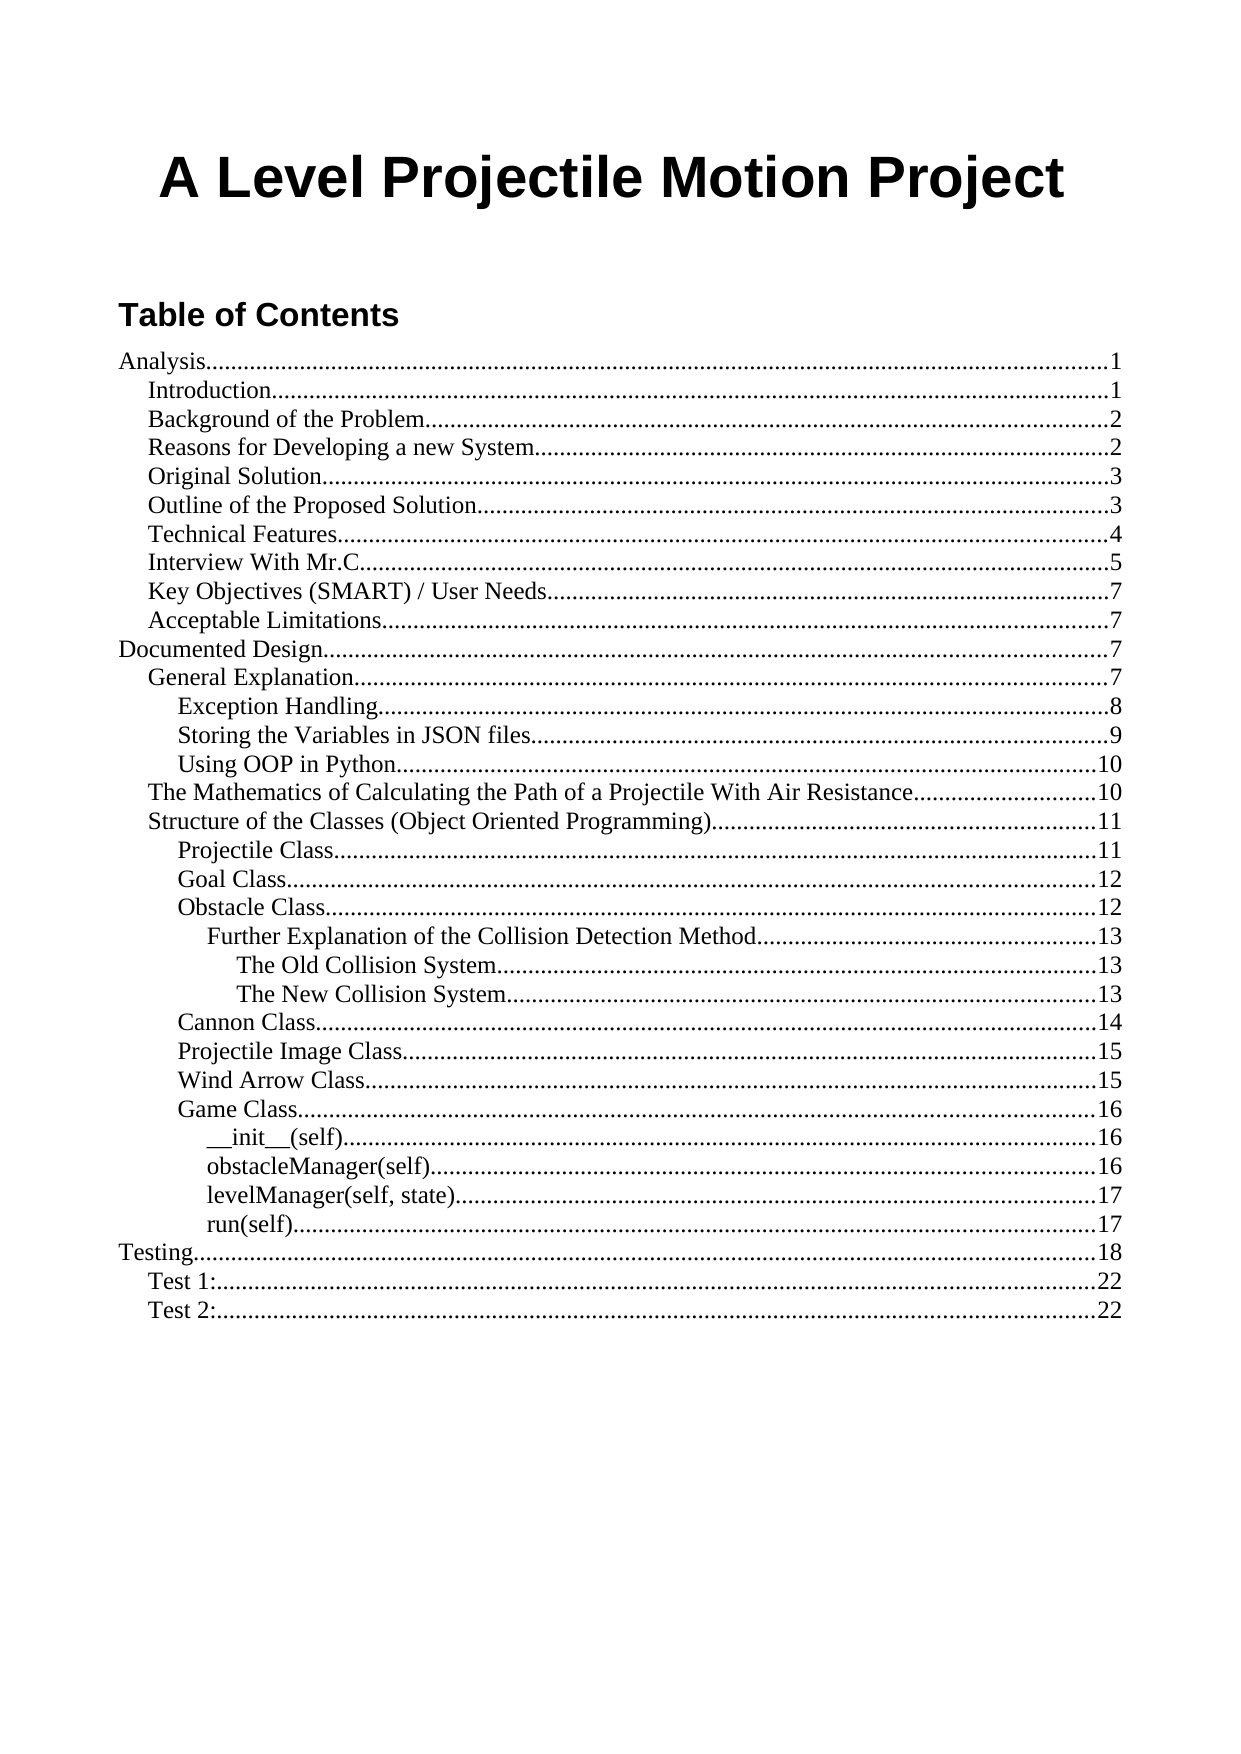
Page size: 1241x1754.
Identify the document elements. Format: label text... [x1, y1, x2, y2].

text Using OOP in Python 10 [177, 749, 1122, 777]
text Reasons for Developing a new System 2 [148, 432, 1122, 461]
text Original Solution 3 [148, 461, 1122, 490]
text Structure of the Classes (Object Oriented Programming) 11 [148, 806, 1122, 835]
text levelManager(self, state) 17 [207, 1180, 1122, 1209]
text Projectile Class 11 [177, 835, 1122, 864]
text Game Class 16 [177, 1094, 1122, 1122]
text General Explanation 7 [148, 662, 1122, 691]
text Interview With Mr.C 5 [148, 547, 1122, 576]
text Goal Class 12 [177, 864, 1122, 892]
text The New Collision System 13 [236, 979, 1122, 1007]
text __init__(self) 16 [207, 1122, 1122, 1151]
subtitle Table of Contents [118, 295, 1122, 334]
text Cannon Class 14 [177, 1007, 1122, 1036]
text The Old Collision System 13 [236, 950, 1122, 979]
text Exception Handling 8 [177, 691, 1122, 720]
text Outline of the Proposed Solution 3 [148, 490, 1122, 519]
text The Mathematics of Calculating the Path of a Projectile With Air Resistance 10 [148, 777, 1122, 806]
title A Level Projectile Motion Project [118, 143, 1122, 210]
text Storing the Variables in JSON files 9 [177, 720, 1122, 749]
text Projectile Image Class 15 [177, 1036, 1122, 1065]
text Introduction 1 [148, 375, 1122, 404]
text Analysis 1 [118, 346, 1122, 375]
text run(self) 17 [207, 1209, 1122, 1237]
text Test 2: 22 [148, 1295, 1122, 1324]
text Documented Design 7 [118, 634, 1122, 662]
text obstacleManager(self) 16 [207, 1151, 1122, 1180]
text Key Objectives (SMART) / User Needs 7 [148, 576, 1122, 605]
text Further Explanation of the Collision Detection Method 13 [207, 921, 1122, 950]
text Testing 18 [118, 1237, 1122, 1266]
text Wind Arrow Class 15 [177, 1065, 1122, 1094]
text Background of the Problem 2 [148, 404, 1122, 432]
text Technical Features 4 [148, 519, 1122, 547]
text Obstacle Class 12 [177, 892, 1122, 921]
text Acceptable Limitations 7 [148, 605, 1122, 634]
text Test 1: 22 [148, 1266, 1122, 1295]
